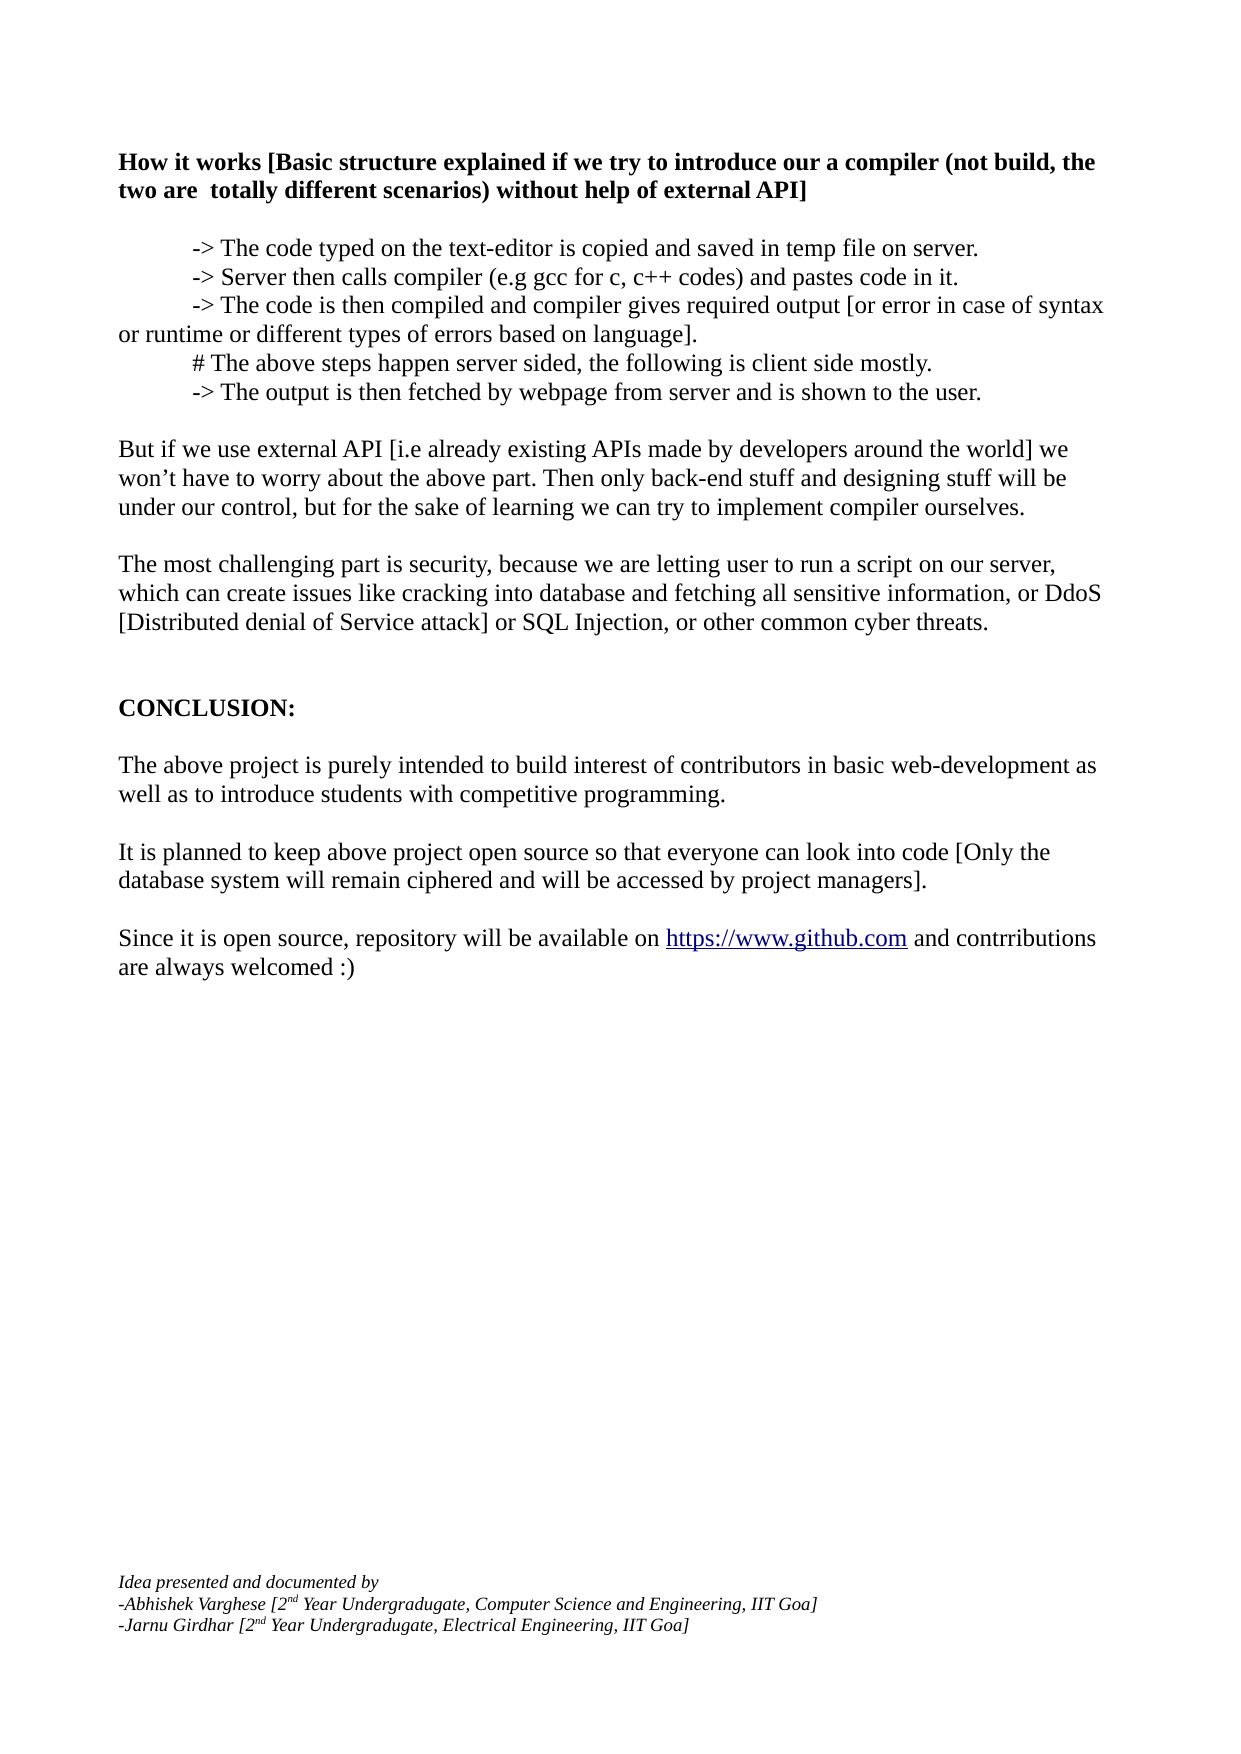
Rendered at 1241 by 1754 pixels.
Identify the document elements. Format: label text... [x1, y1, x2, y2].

text CONCLUSION: [118, 693, 1122, 722]
text The above project is purely intended to build interest of contributors in basic web-development as well as to introduce students with competitive programming. [118, 751, 1122, 808]
text -> The code typed on the text-editor is copied and saved in temp file on server. [118, 233, 1122, 262]
text -> The output is then fetched by webpage from server and is shown to the user. [118, 377, 1122, 406]
text Since it is open source, repository will be available on https://www.github.com and contrributions are always welcomed :) [118, 923, 1122, 981]
text -> The code is then compiled and compiler gives required output [or error in case of syntax or runtime or different types of errors based on language]. [118, 291, 1122, 348]
text How it works [Basic structure explained if we try to introduce our a compiler (not build, the two are totally different scenarios) without help of external API] [118, 147, 1122, 204]
text The most challenging part is security, because we are letting user to run a script on our server, which can create issues like cracking into database and fetching all sensitive information, or DdoS [Distributed denial of Service attack] or SQL Injection, or other common cyber threats. [118, 549, 1122, 636]
text But if we use external API [i.e already existing APIs made by developers around the world] we won’t have to worry about the above part. Then only back-end stuff and designing stuff will be under our control, but for the sake of learning we can try to implement compiler ourselves. [118, 434, 1122, 521]
text -> Server then calls compiler (e.g gcc for c, c++ codes) and pastes code in it. [118, 262, 1122, 291]
text # The above steps happen server sided, the following is client side mostly. [118, 348, 1122, 377]
text It is planned to keep above project open source so that everyone can look into code [Only the database system will remain ciphered and will be accessed by project managers]. [118, 837, 1122, 894]
